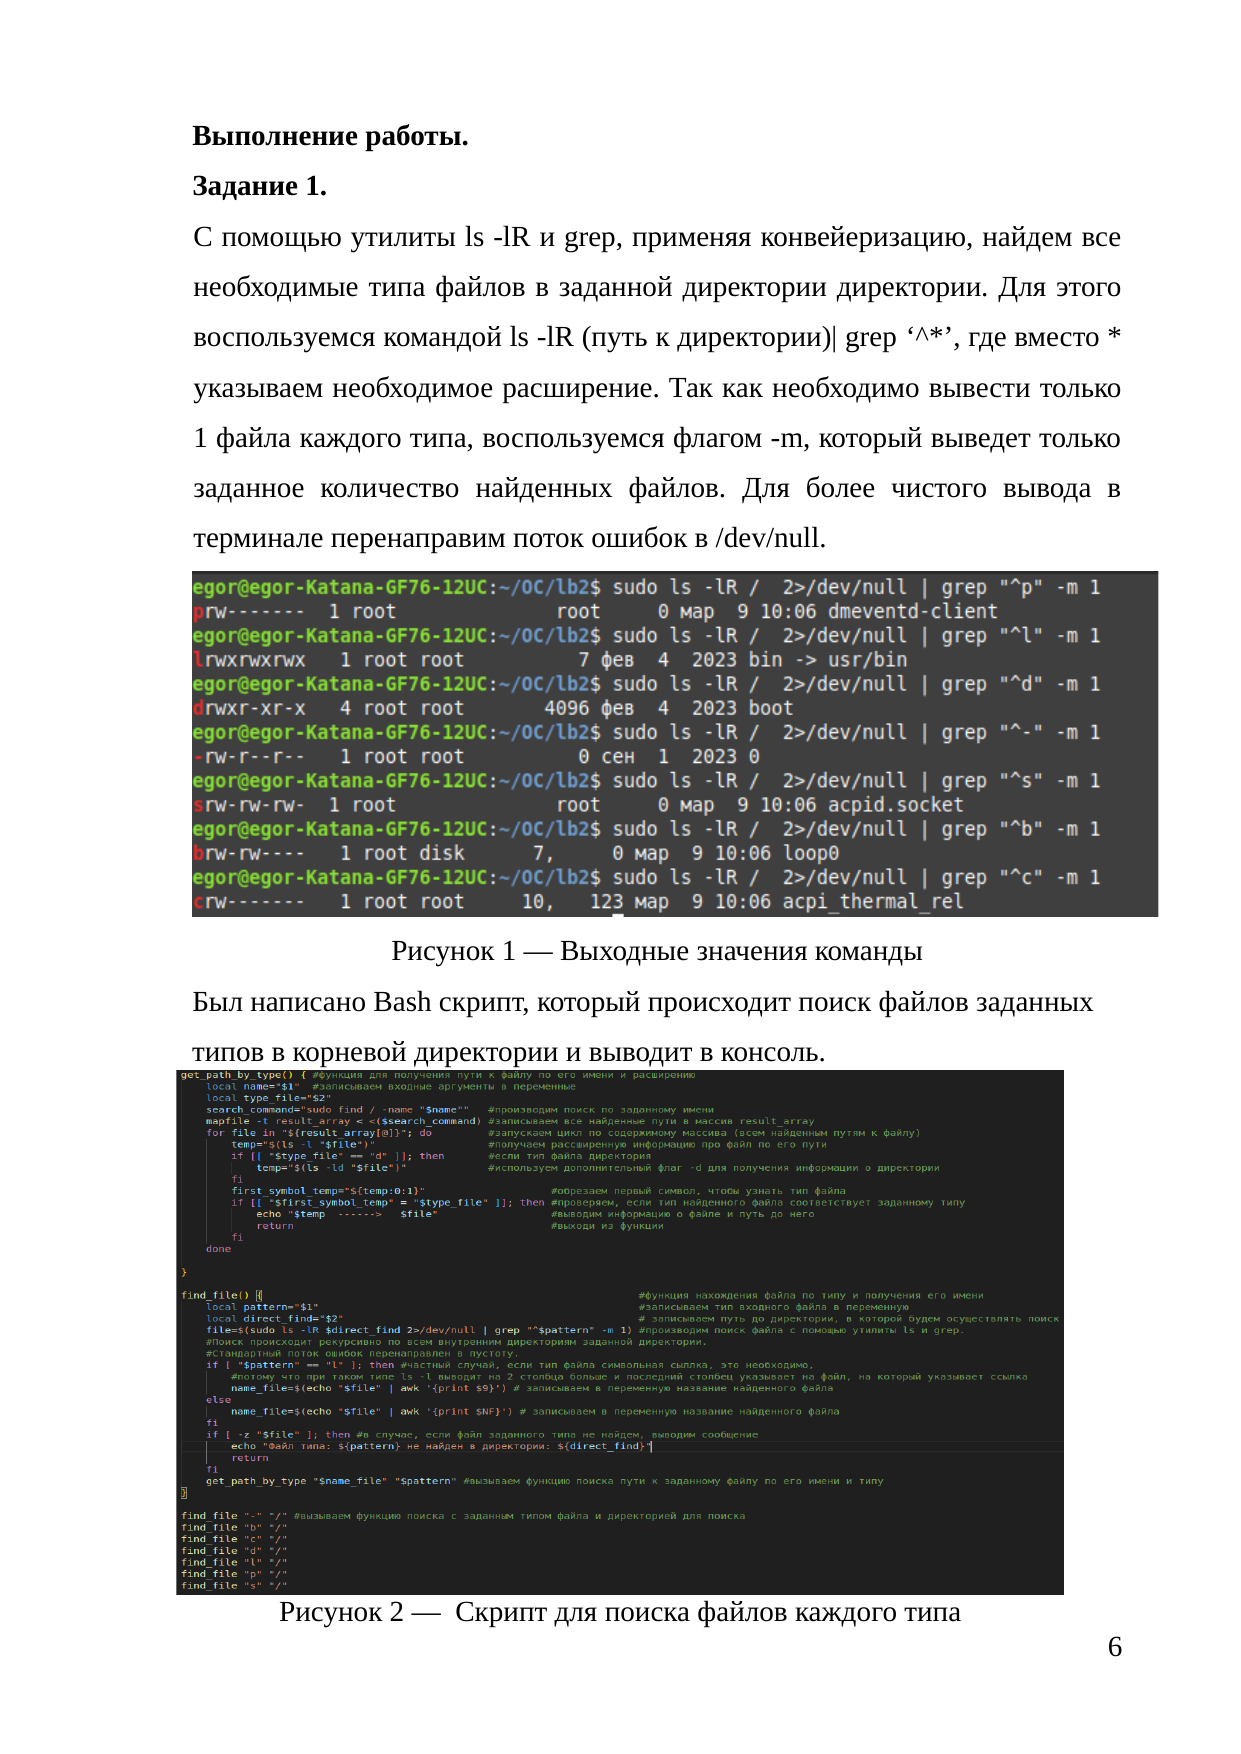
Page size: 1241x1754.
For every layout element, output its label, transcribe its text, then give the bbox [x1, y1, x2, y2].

text Рисунок 2 — Скрипт для поиска файлов каждого типа [118, 1084, 1122, 1628]
list С помощью утилиты ls -lR и grep, применяя конвейеризацию, найдем все необходимые типа файлов в заданной директории директории. Для этого воспользуемся командой ls -lR (путь к директории)| grep ‘^*’, где вместо * указываем необходимое расширение. Так как необходимо вывести только 1 файла каждого типа, воспользуемся флагом -m, который выведет только заданное количество найденных файлов. Для более чистого вывода в терминале перенаправим поток ошибок в /dev/null. [156, 219, 1122, 554]
text Рисунок 1 — Выходные значения команды [118, 933, 1122, 967]
picture [176, 1070, 1064, 1595]
text Был написано Bash скрипт, который происходит поиск файлов заданных типов в корневой директории и выводит в консоль. [118, 984, 1122, 1068]
text Задание 1. [118, 168, 1122, 202]
picture [192, 571, 1159, 917]
subtitle Выполнение работы. [118, 118, 1122, 152]
